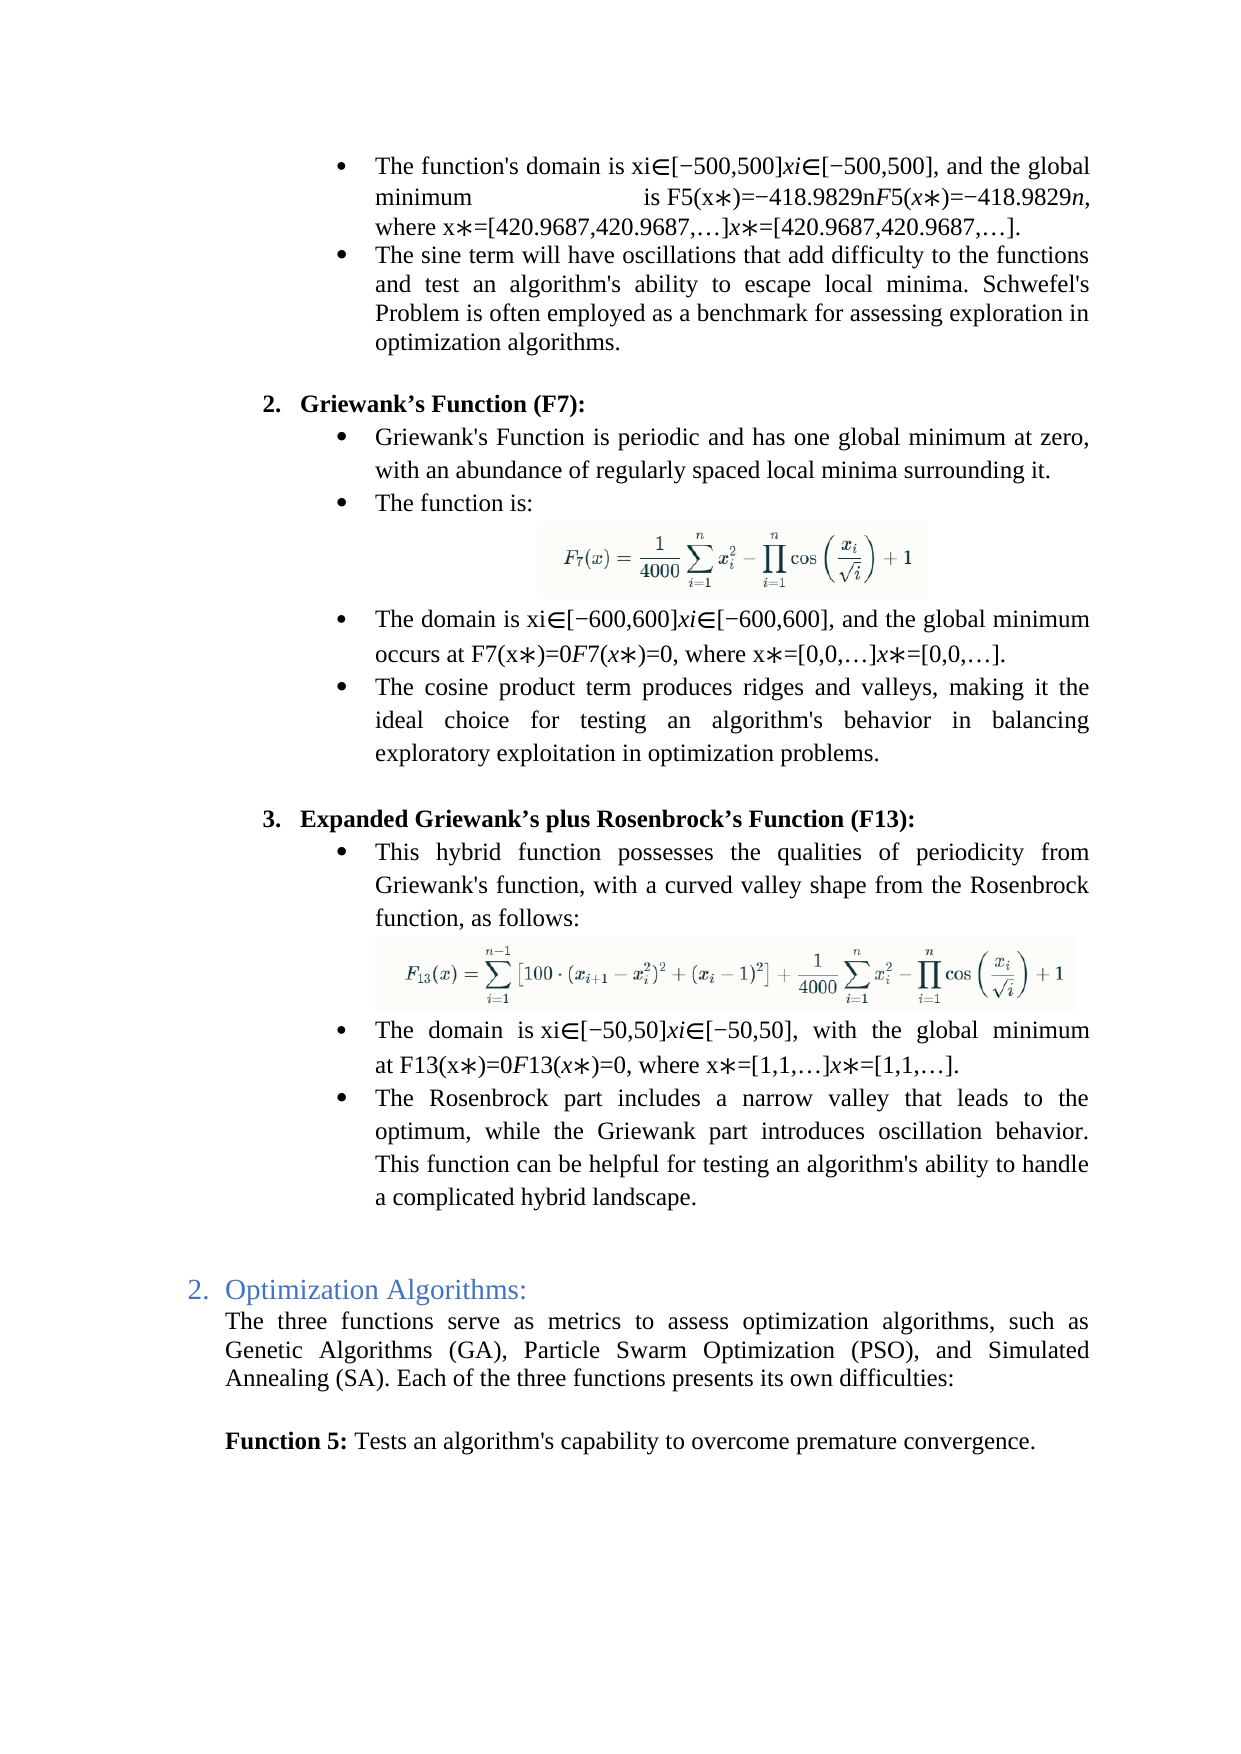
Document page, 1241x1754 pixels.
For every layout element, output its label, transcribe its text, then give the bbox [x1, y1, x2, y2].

list The domain is xi∈[−600,600]xi∈[−600,600], and the global minimum occurs at F7(x∗)=0F7(x∗)=0, where x∗=[0,0,…]x∗=[0,0,…]. [337, 603, 1090, 668]
list Griewank’s Function (F7): [262, 389, 1090, 418]
list Function 5: Tests an algorithm's capability to overcome premature convergence. [225, 1426, 1090, 1454]
list Optimization Algorithms: [187, 1272, 1090, 1306]
list The Rosenbrock part includes a narrow valley that leads to the optimum, while the Griewank part introduces oscillation behavior. This function can be helpful for testing an algorithm's ability to handle a complicated hybrid landscape. [337, 1083, 1090, 1211]
list Expanded Griewank’s plus Rosenbrock’s Function (F13): [262, 804, 1090, 833]
list The function's domain is xi∈[−500,500]xi∈[−500,500], and the global minimum is F5(x∗)=−418.9829nF5(x∗)=−418.9829n, where x∗=[420.9687,420.9687,…]x∗=[420.9687,420.9687,…]. [337, 150, 1090, 241]
list The domain is xi∈[−50,50]xi∈[−50,50], with the global minimum at F13(x∗)=0F13(x∗)=0, where x∗=[1,1,…]x∗=[1,1,…]. [337, 1013, 1090, 1078]
list The cosine product term produces ridges and valleys, making it the ideal choice for testing an algorithm's behavior in balancing exploratory exploitation in optimization problems. [337, 672, 1090, 767]
list Griewank's Function is periodic and has one global minimum at zero, with an abundance of regularly spaced local minima surrounding it. [337, 422, 1090, 484]
list The three functions serve as metrics to assess optimization algorithms, such as Genetic Algorithms (GA), Particle Swarm Optimization (PSO), and Simulated Annealing (SA). Each of the three functions presents its own difficulties: [225, 1306, 1090, 1392]
list The sine term will have oscillations that add difficulty to the functions and test an algorithm's ability to escape local minima. Schwefel's Problem is often employed as a benchmark for assessing exploration in optimization algorithms. [337, 241, 1090, 356]
list This hybrid function possesses the qualities of periodicity from Griewank's function, with a curved valley shape from the Rosenbrock function, as follows: [337, 837, 1090, 932]
list The function is: [337, 488, 1090, 517]
